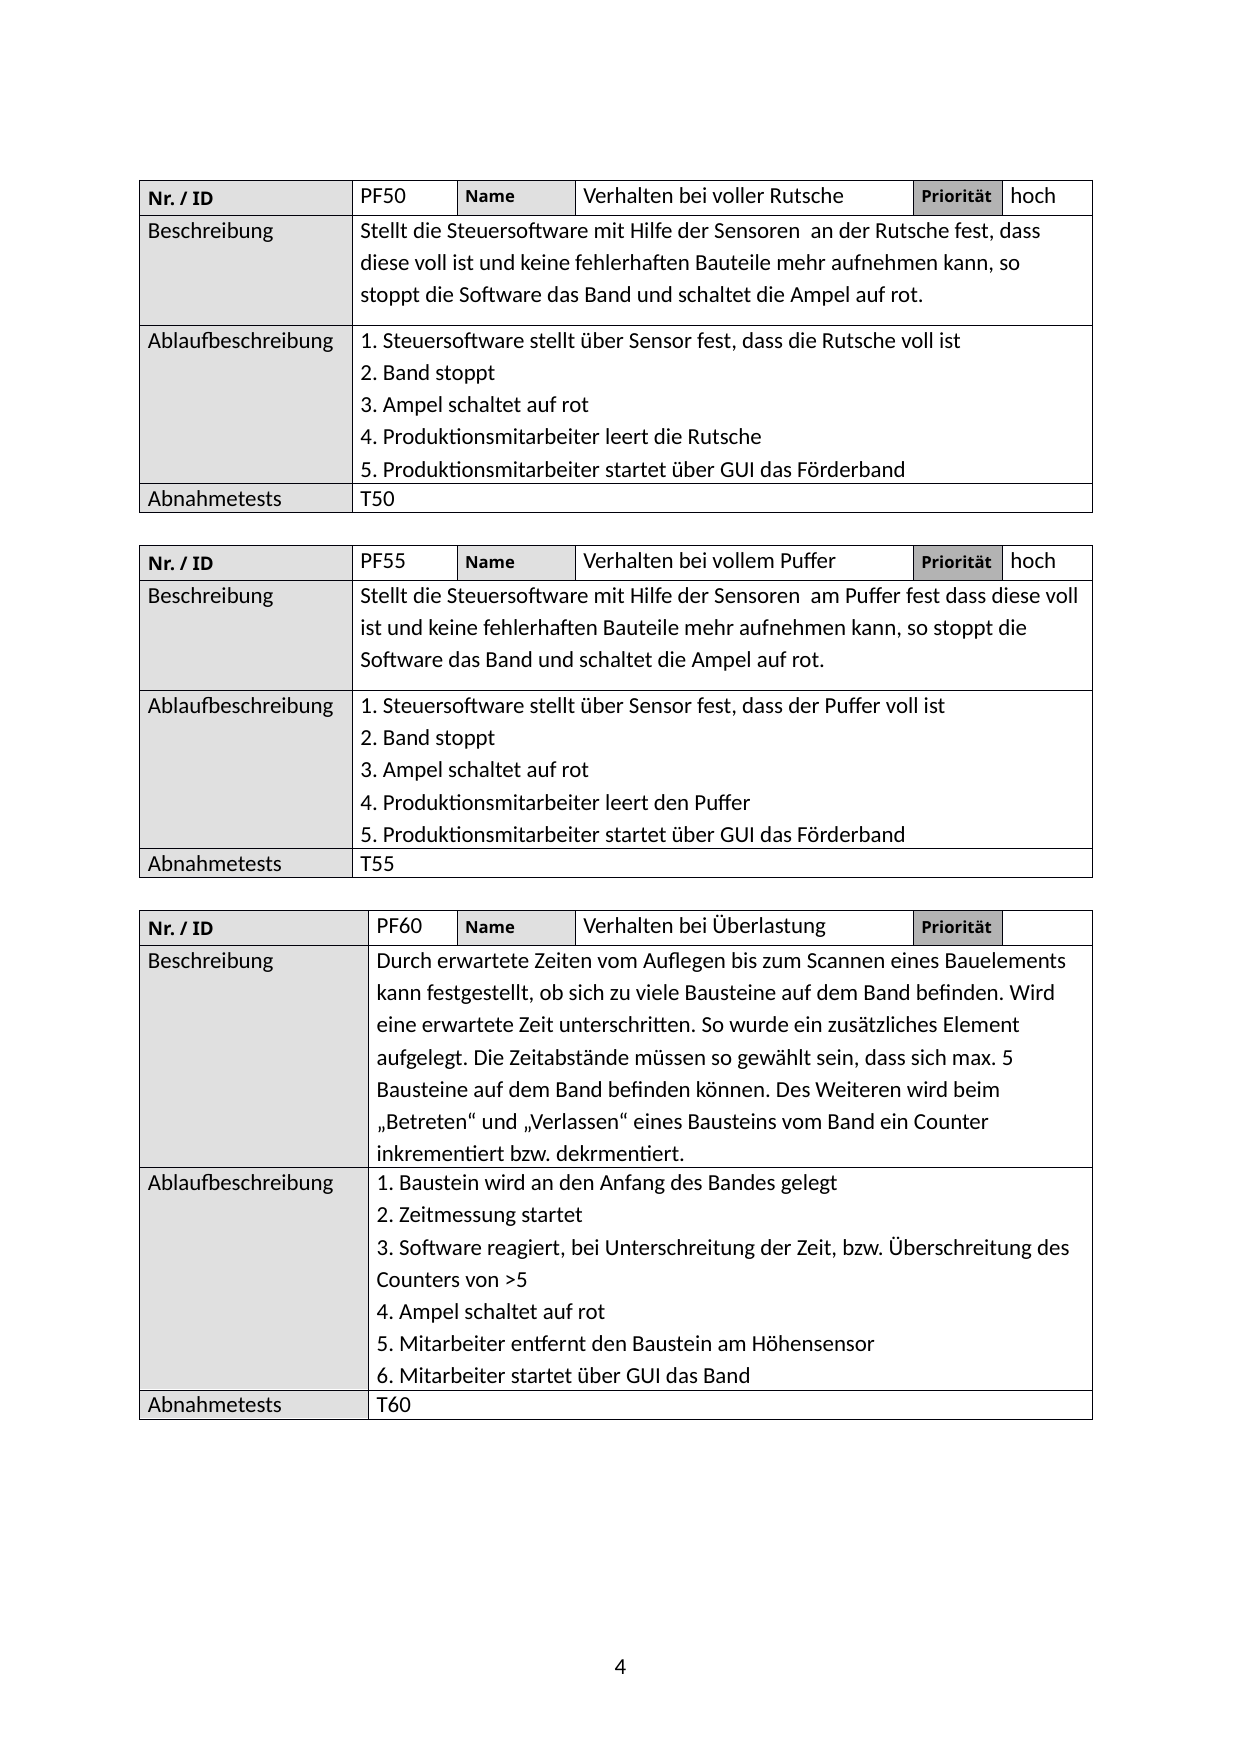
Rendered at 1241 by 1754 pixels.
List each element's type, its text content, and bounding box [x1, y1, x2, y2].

table_header hoch [1003, 546, 1092, 580]
table_header Nr. / ID [140, 181, 352, 215]
table_header Priorität [914, 181, 1002, 215]
table_cell Beschreibung [140, 216, 352, 325]
table_header Nr. / ID [140, 546, 352, 580]
table_cell T50 [353, 484, 1092, 512]
table_cell Beschreibung [140, 946, 368, 1167]
table_header Name [458, 911, 575, 945]
table_cell T60 [369, 1391, 1092, 1418]
table_header [1003, 911, 1092, 945]
table_header Priorität [914, 911, 1002, 945]
table_cell Stellt die Steuersoftware mit Hilfe der Sensoren an der Rutsche fest, dass diese voll ist und keine fehlerhaften Bauteile mehr aufnehmen kann, so stoppt die Software das Band und schaltet die Ampel auf rot. [353, 216, 1092, 325]
table_header Name [458, 181, 575, 215]
table_cell 1. Steuersoftware stellt über Sensor fest, dass die Rutsche voll ist 2. Band stoppt 3. Ampel schaltet auf rot 4. Produktionsmitarbeiter leert die Rutsche 5. Produktionsmitarbeiter startet über GUI das Förderband [353, 326, 1092, 483]
table_cell Ablaufbeschreibung [140, 326, 352, 483]
table_header Verhalten bei vollem Puffer [576, 546, 913, 580]
table_header PF50 [353, 181, 457, 215]
table_cell Abnahmetests [140, 484, 352, 512]
table_header Verhalten bei Überlastung [576, 911, 913, 945]
table_cell Beschreibung [140, 581, 352, 690]
table_cell T55 [353, 849, 1092, 877]
table_cell Stellt die Steuersoftware mit Hilfe der Sensoren am Puffer fest dass diese voll ist und keine fehlerhaften Bauteile mehr aufnehmen kann, so stoppt die Software das Band und schaltet die Ampel auf rot. [353, 581, 1092, 690]
table_cell Ablaufbeschreibung [140, 1168, 368, 1389]
table_cell 1. Steuersoftware stellt über Sensor fest, dass der Puffer voll ist 2. Band stoppt 3. Ampel schaltet auf rot 4. Produktionsmitarbeiter leert den Puffer 5. Produktionsmitarbeiter startet über GUI das Förderband [353, 691, 1092, 848]
table_header hoch [1003, 181, 1092, 215]
table_cell Durch erwartete Zeiten vom Auflegen bis zum Scannen eines Bauelements kann festgestellt, ob sich zu viele Bausteine auf dem Band befinden. Wird eine erwartete Zeit unterschritten. So wurde ein zusätzliches Element aufgelegt. Die Zeitabstände müssen so gewählt sein, dass sich max. 5 Bausteine auf dem Band befinden können. Des Weiteren wird beim „Betreten“ und „Verlassen“ eines Bausteins vom Band ein Counter inkrementiert bzw. dekrmentiert. [369, 946, 1092, 1167]
table_cell 1. Baustein wird an den Anfang des Bandes gelegt 2. Zeitmessung startet 3. Software reagiert, bei Unterschreitung der Zeit, bzw. Überschreitung des Counters von >5 4. Ampel schaltet auf rot 5. Mitarbeiter entfernt den Baustein am Höhensensor 6. Mitarbeiter startet über GUI das Band [369, 1168, 1092, 1389]
table_header Nr. / ID [140, 911, 368, 945]
table_cell Ablaufbeschreibung [140, 691, 352, 848]
table_cell Abnahmetests [140, 849, 352, 877]
table_cell Abnahmetests [140, 1391, 368, 1418]
table_header PF60 [369, 911, 457, 945]
table_header PF55 [353, 546, 457, 580]
table_header Verhalten bei voller Rutsche [576, 181, 913, 215]
table_header Name [458, 546, 575, 580]
table_header Priorität [914, 546, 1002, 580]
